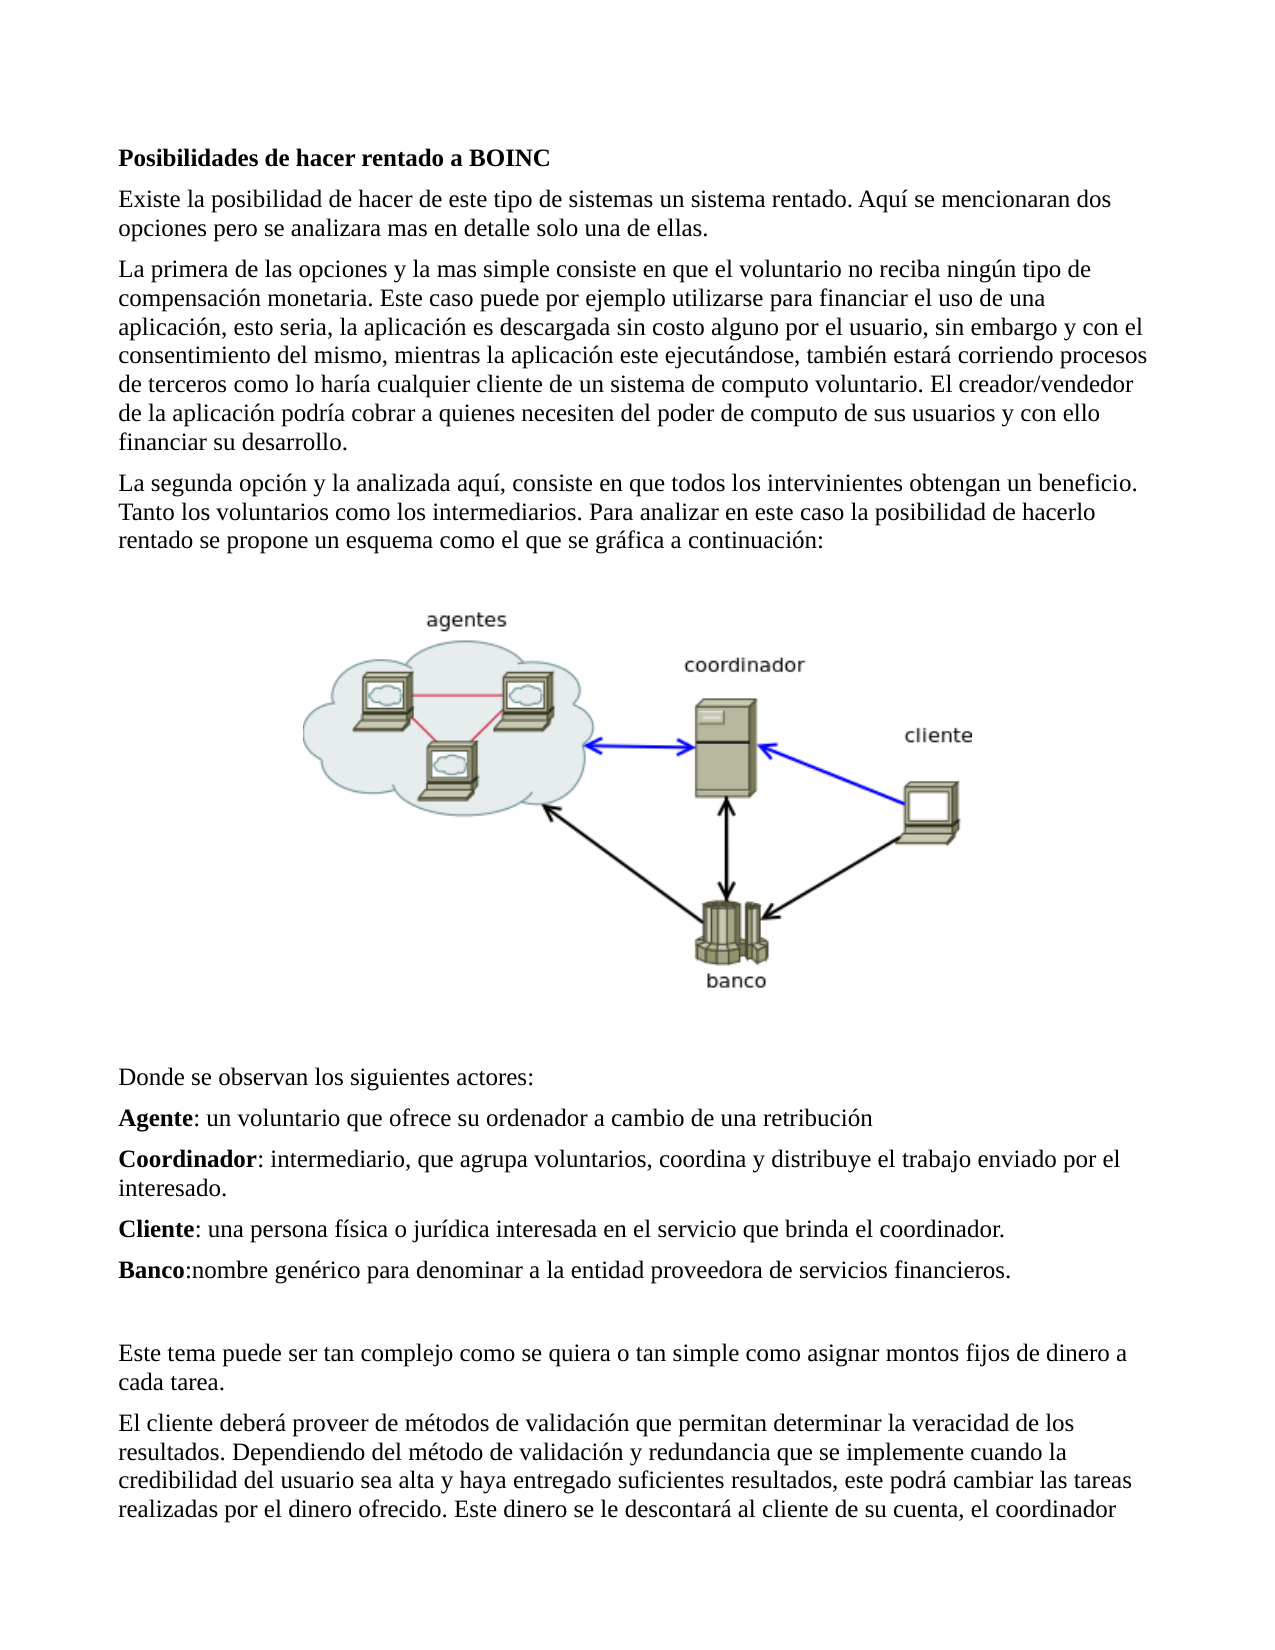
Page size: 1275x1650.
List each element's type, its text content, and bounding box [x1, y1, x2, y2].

subtitle Posibilidades de hacer rentado a BOINC [118, 143, 1157, 172]
text Este tema puede ser tan complejo como se quiera o tan simple como asignar montos fijos de dinero a cada tarea. [118, 1338, 1157, 1396]
text El cliente deberá proveer de métodos de validación que permitan determinar la veracidad de los resultados. Dependiendo del método de validación y redundancia que se implemente cuando la credibilidad del usuario sea alta y haya entregado suficientes resultados, este podrá cambiar las tareas realizadas por el dinero ofrecido. Este dinero se le descontará al cliente de su cuenta, el coordinador [118, 1408, 1157, 1523]
text Cliente: una persona física o jurídica interesada en el servicio que brinda el coordinador. [118, 1214, 1157, 1243]
text Donde se observan los siguientes actores: [118, 1062, 1157, 1091]
text Existe la posibilidad de hacer de este tipo de sistemas un sistema rentado. Aquí se mencionaran dos opciones pero se analizara mas en detalle solo una de ellas. [118, 184, 1157, 242]
text La segunda opción y la analizada aquí, consiste en que todos los intervinientes obtengan un beneficio. Tanto los voluntarios como los intermediarios. Para analizar en este caso la posibilidad de hacerlo rentado se propone un esquema como el que se gráfica a continuación: [118, 468, 1157, 554]
text Coordinador: intermediario, que agrupa voluntarios, coordina y distribuye el trabajo enviado por el interesado. [118, 1144, 1157, 1202]
text Agente: un voluntario que ofrece su ordenador a cambio de una retribución [118, 1103, 1157, 1132]
text La primera de las opciones y la mas simple consiste en que el voluntario no reciba ningún tipo de compensación monetaria. Este caso puede por ejemplo utilizarse para financiar el uso de una aplicación, esto seria, la aplicación es descargada sin costo alguno por el usuario, sin embargo y con el consentimiento del mismo, mientras la aplicación este ejecutándose, también estará corriendo procesos de terceros como lo haría cualquier cliente de un sistema de computo voluntario. El creador/vendedor de la aplicación podría cobrar a quienes necesiten del poder de computo de sus usuarios y con ello financiar su desarrollo. [118, 254, 1157, 456]
text Banco:nombre genérico para denominar a la entidad proveedora de servicios financieros. [118, 1256, 1157, 1284]
picture [303, 608, 972, 991]
